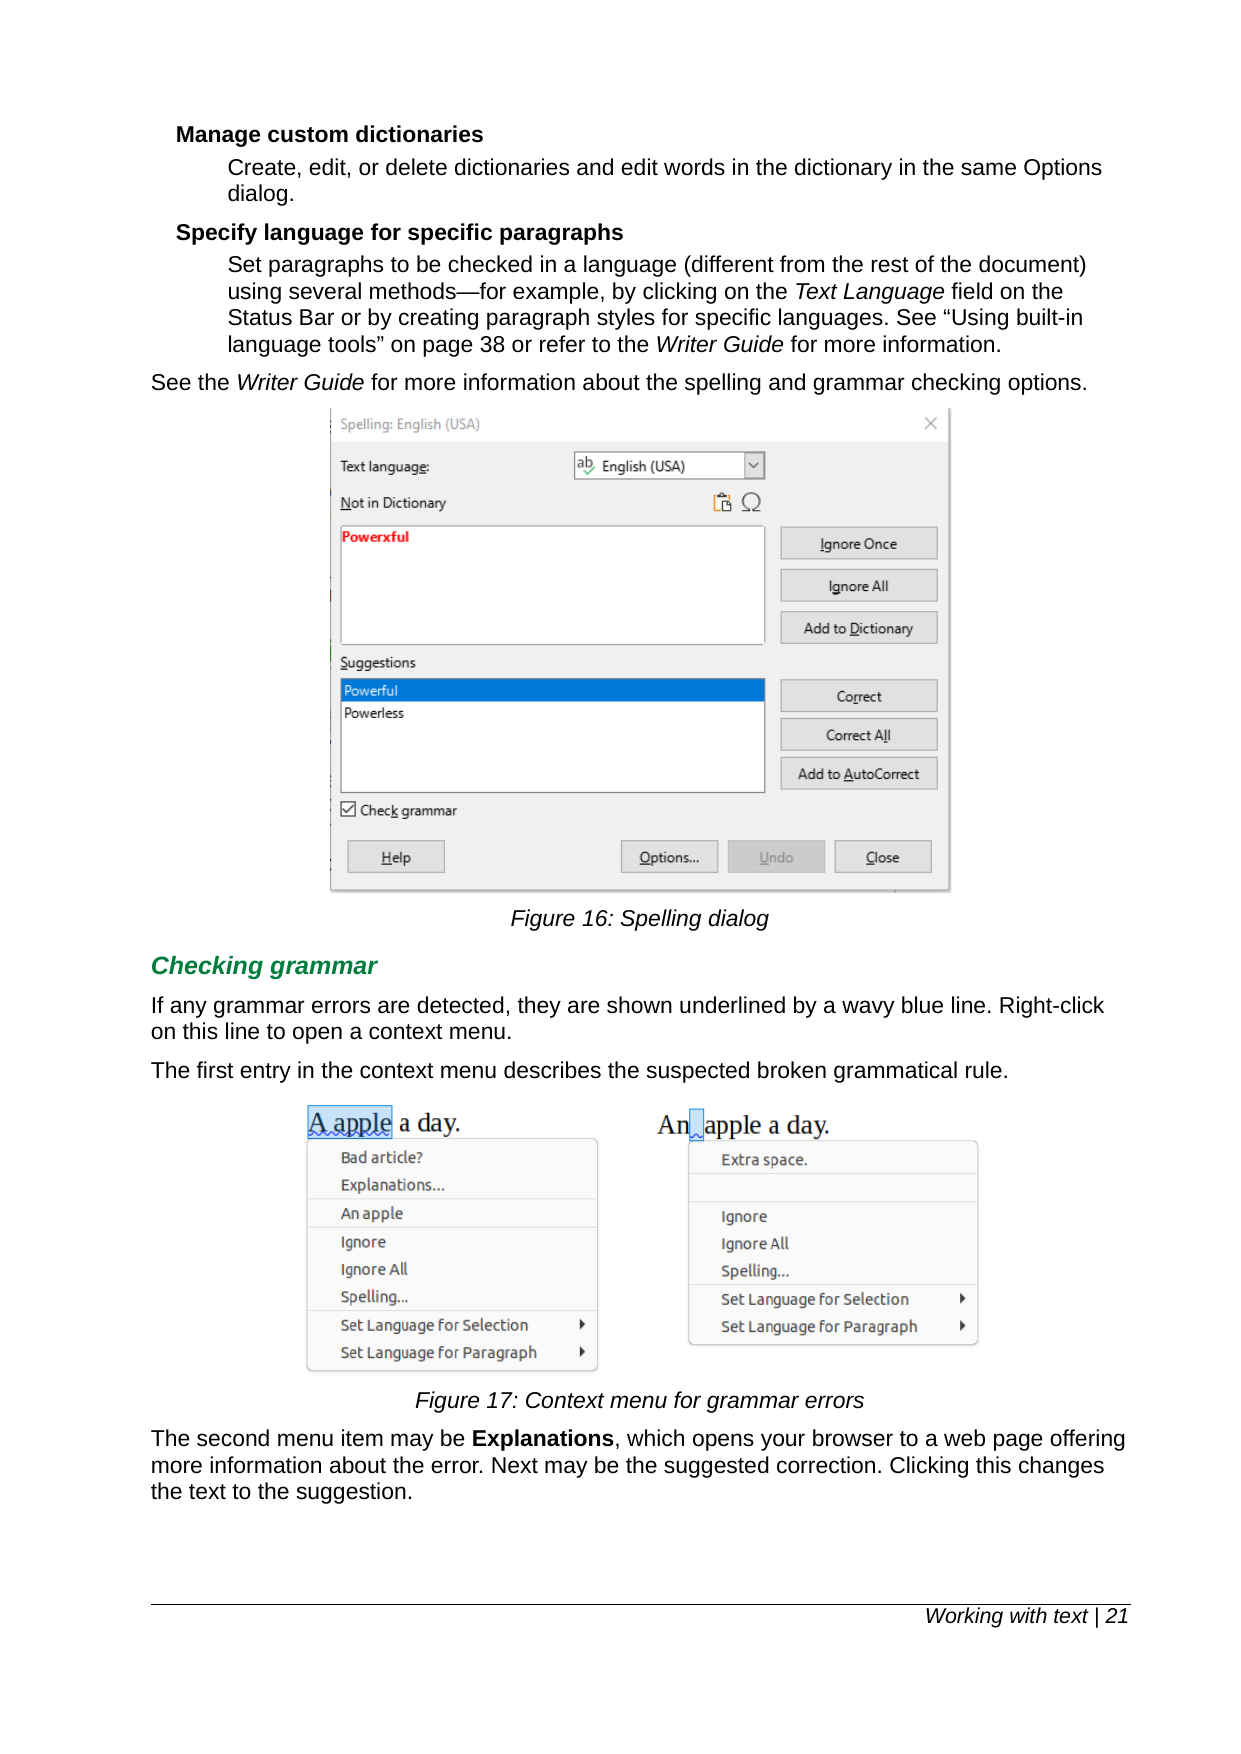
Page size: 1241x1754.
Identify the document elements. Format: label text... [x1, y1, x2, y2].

text Set paragraphs to be checked in a language (different from the rest of the document) using several methods—for example, by clicking on the Text Language field on the Status Bar or by creating paragraph styles for specific languages. See “Using built-in language tools” on page 38 or refer to the Writer Guide for more information. [227, 251, 1131, 357]
subtitle Checking grammar [151, 951, 1131, 979]
picture [298, 1096, 984, 1375]
text Figure 17: Context menu for grammar errors [298, 1387, 983, 1413]
text See the Writer Guide for more information about the spelling and grammar checking options. [151, 369, 1131, 396]
text Manage custom dictionaries [176, 121, 1131, 147]
text The first entry in the context menu describes the suspected broken grammatical rule. [151, 1057, 1131, 1083]
text Create, edit, or delete dictionaries and edit words in the dictionary in the same Options dialog. [227, 154, 1131, 206]
text If any grammar errors are detected, they are shown underlined by a wavy blue line. Right-click on this line to open a context menu. [151, 992, 1131, 1044]
picture [330, 408, 952, 893]
text Figure 16: Spelling dialog [330, 905, 951, 931]
text The second menu item may be Explanations, which opens your browser to a web page offering more information about the error. Next may be the suggested correction. Clicking this changes the text to the suggestion. [151, 1425, 1131, 1504]
text Specify language for specific paragraphs [176, 219, 1131, 245]
